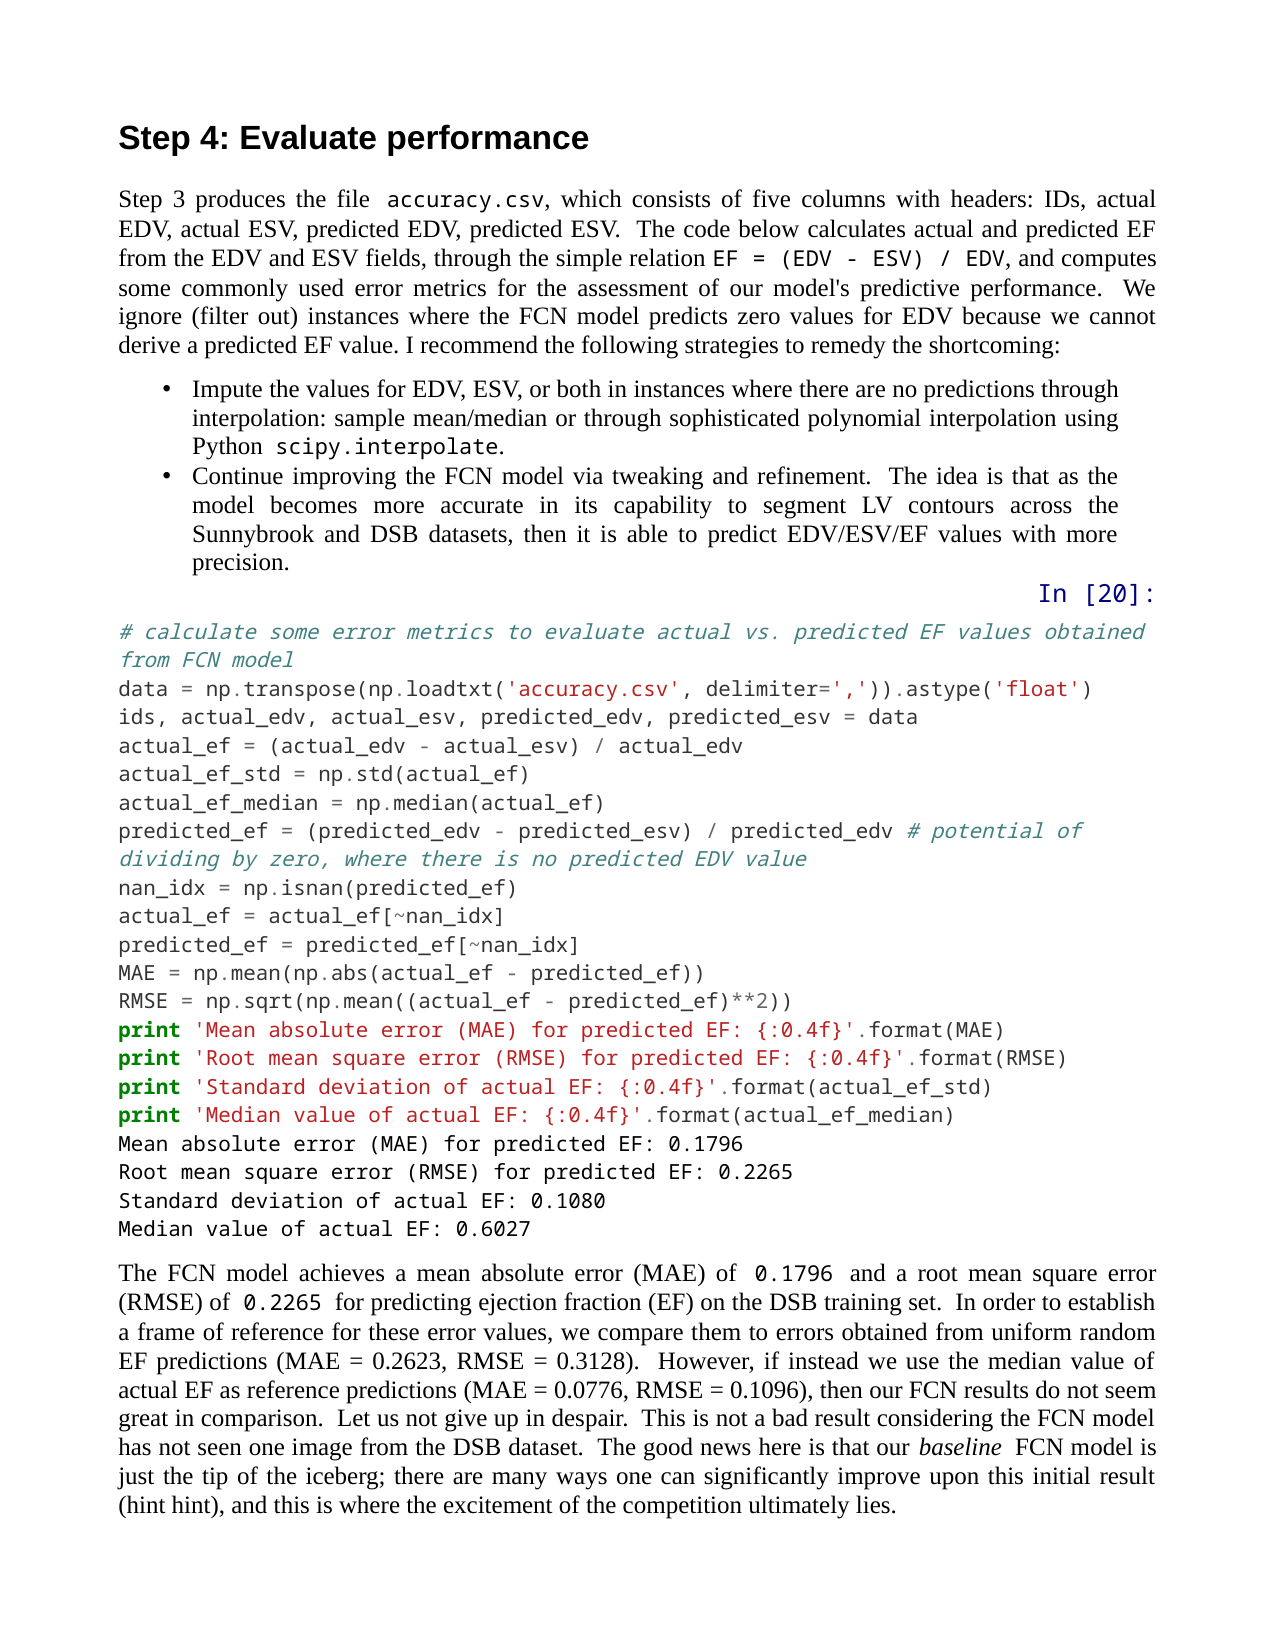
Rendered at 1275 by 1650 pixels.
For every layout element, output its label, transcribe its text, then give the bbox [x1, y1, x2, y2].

text actual_ef = actual_ef[~nan_idx] [118, 901, 1157, 930]
text print 'Standard deviation of actual EF: {:0.4f}'.format(actual_ef_std) [118, 1072, 1157, 1100]
text predicted_ef = predicted_ef[~nan_idx] [118, 930, 1157, 958]
list Continue improving the FCN model via tweaking and refinement. The idea is that as the model becomes more accurate in its capability to segment LV contours across the Sunnybrook and DSB datasets, then it is able to predict EDV/ESV/EF values with more precision. [162, 461, 1119, 576]
list Impute the values for EDV, ESV, or both in instances where there are no predictions through interpolation: sample mean/median or through sophisticated polynomial interpolation using Python scipy.interpolate. [162, 374, 1119, 461]
text print 'Median value of actual EF: {:0.4f}'.format(actual_ef_median) [118, 1100, 1157, 1129]
text print 'Mean absolute error (MAE) for predicted EF: {:0.4f}'.format(MAE) [118, 1015, 1157, 1043]
text data = np.transpose(np.loadtxt('accuracy.csv', delimiter=',')).astype('float') [118, 674, 1157, 702]
text Mean absolute error (MAE) for predicted EF: 0.1796 [118, 1129, 1157, 1157]
text Median value of actual EF: 0.6027 [118, 1214, 1157, 1243]
text Standard deviation of actual EF: 0.1080 [118, 1186, 1157, 1214]
text actual_ef_std = np.std(actual_ef) [118, 759, 1157, 788]
text MAE = np.mean(np.abs(actual_ef - predicted_ef)) [118, 958, 1157, 987]
text In [20]: [118, 576, 1157, 610]
text # calculate some error metrics to evaluate actual vs. predicted EF values obtained from FCN model [118, 617, 1157, 674]
text Step 3 produces the file accuracy.csv, which consists of five columns with headers: IDs, actual EDV, actual ESV, predicted EDV, predicted ESV. The code below calculates actual and predicted EF from the EDV and ESV fields, through the simple relation EF = (EDV - ESV) / EDV, and computes some commonly used error metrics for the assessment of our model's predictive performance. We ignore (filter out) instances where the FCN model predicts zero values for EDV because we cannot derive a predicted EF value. I recommend the following strategies to remedy the shortcoming: [118, 184, 1157, 359]
text The FCN model achieves a mean absolute error (MAE) of 0.1796 and a root mean square error (RMSE) of 0.2265 for predicting ejection fraction (EF) on the DSB training set. In order to establish a frame of reference for these error values, we compare them to errors obtained from uniform random EF predictions (MAE = 0.2623, RMSE = 0.3128). However, if instead we use the median value of actual EF as reference predictions (MAE = 0.0776, RMSE = 0.1096), then our FCN results do not seem great in comparison. Let us not give up in despair. This is not a bad result considering the FCN model has not seen one image from the DSB dataset. The good news here is that our baseline FCN model is just the tip of the iceberg; there are many ways one can significantly improve upon this initial result (hint hint), and this is where the excitement of the competition ultimately lies. [118, 1258, 1157, 1518]
text predicted_ef = (predicted_edv - predicted_esv) / predicted_edv # potential of dividing by zero, where there is no predicted EDV value [118, 816, 1157, 873]
subtitle Step 4: Evaluate performance [118, 118, 1157, 157]
text actual_ef_median = np.median(actual_ef) [118, 788, 1157, 816]
text nan_idx = np.isnan(predicted_ef) [118, 873, 1157, 901]
text actual_ef = (actual_edv - actual_esv) / actual_edv [118, 731, 1157, 759]
text Root mean square error (RMSE) for predicted EF: 0.2265 [118, 1157, 1157, 1186]
text RMSE = np.sqrt(np.mean((actual_ef - predicted_ef)**2)) [118, 987, 1157, 1015]
text print 'Root mean square error (RMSE) for predicted EF: {:0.4f}'.format(RMSE) [118, 1043, 1157, 1072]
text ids, actual_edv, actual_esv, predicted_edv, predicted_esv = data [118, 702, 1157, 731]
